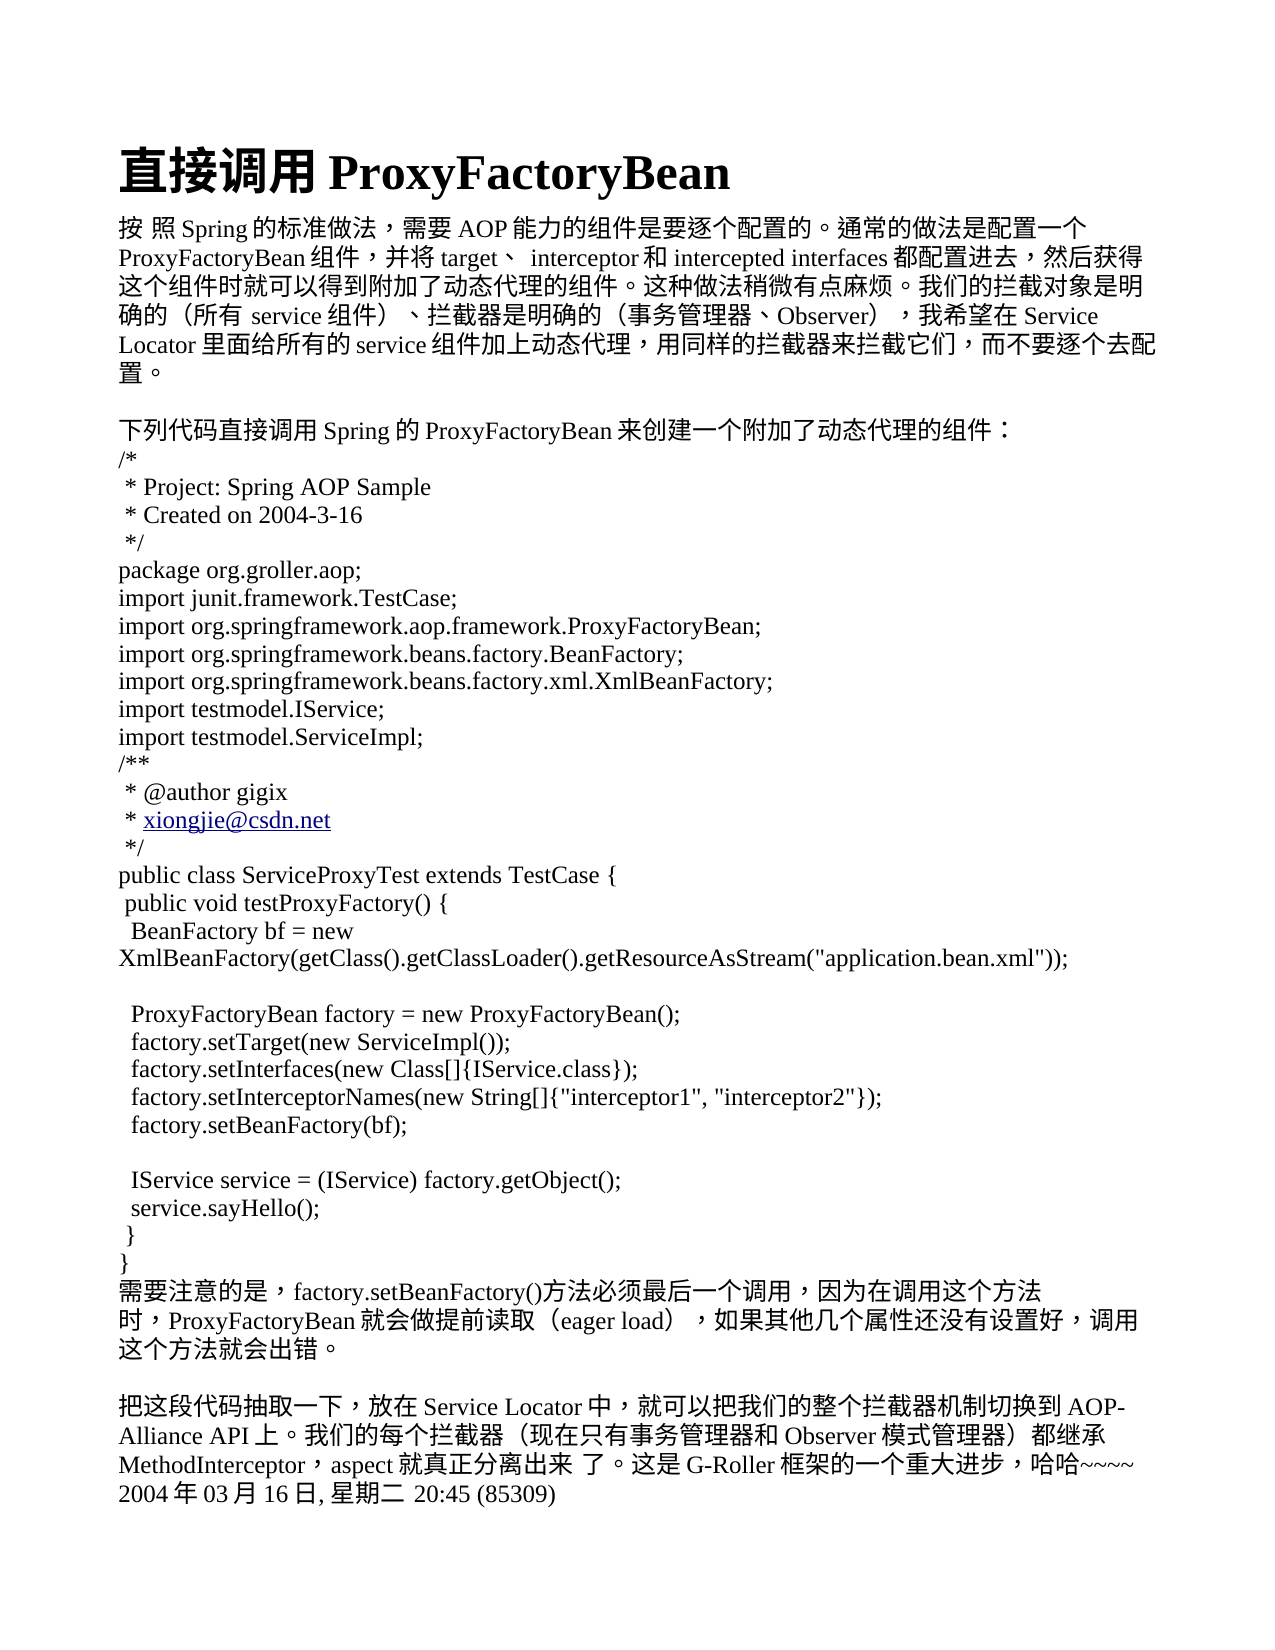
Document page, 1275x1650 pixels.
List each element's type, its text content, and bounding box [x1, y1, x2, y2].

text 下列代码直接调用Spring的ProxyFactoryBean来创建一个附加了动态代理的组件： [118, 417, 1157, 446]
text 需要注意的是，factory.setBeanFactory()方法必须最后一个调用，因为在调用这个方法时，ProxyFactoryBean就会做提前读取（eager load），如果其他几个属性还没有设置好，调用这个方法就会出错。 [118, 1277, 1157, 1364]
text 按 照Spring的标准做法，需要AOP能力的组件是要逐个配置的。通常的做法是配置一个ProxyFactoryBean组件，并将target、 interceptor和intercepted interfaces都配置进去，然后获得这个组件时就可以得到附加了动态代理的组件。这种做法稍微有点麻烦。我们的拦截对象是明确的（所有 service组件）、拦截器是明确的（事务管理器、Observer），我希望在Service Locator里面给所有的service组件加上动态代理，用同样的拦截器来拦截它们，而不要逐个去配置。 [118, 214, 1157, 389]
text import org.springframework.aop.framework.ProxyFactoryBean; import org.springframework.beans.factory.BeanFactory; import org.springframework.beans.factory.xml.XmlBeanFactory; [118, 612, 1157, 695]
text import junit.framework.TestCase; [118, 584, 1157, 612]
text /** * @author gigix * xiongjie@csdn.net */ public class ServiceProxyTest extends TestCase { public void testProxyFactory() { BeanFactory bf = new XmlBeanFactory(getClass().getClassLoader().getResourceAsStream("application.bean.xml")); ProxyFactoryBean factory = new ProxyFactoryBean(); factory.setTarget(new ServiceImpl()); factory.setInterfaces(new Class[]{IService.class}); factory.setInterceptorNames(new String[]{"interceptor1", "interceptor2"}); factory.setBeanFactory(bf); IService service = (IService) factory.getObject(); service.sayHello(); } } [118, 751, 1157, 1277]
text /* * Project: Spring AOP Sample * Created on 2004-3-16 */ package org.groller.aop; [118, 446, 1157, 584]
text import testmodel.IService; import testmodel.ServiceImpl; [118, 695, 1157, 751]
subtitle 直接调用ProxyFactoryBean [118, 143, 1157, 201]
text 把这段代码抽取一下，放在Service Locator中，就可以把我们的整个拦截器机制切换到AOP-Alliance API上。我们的每个拦截器（现在只有事务管理器和Observer模式管理器）都继承MethodInterceptor，aspect就真正分离出来 了。这是G-Roller框架的一个重大进步，哈哈~~~~ [118, 1392, 1157, 1480]
text 2004年03月16日, 星期二 20:45 (85309) [118, 1480, 1157, 1509]
